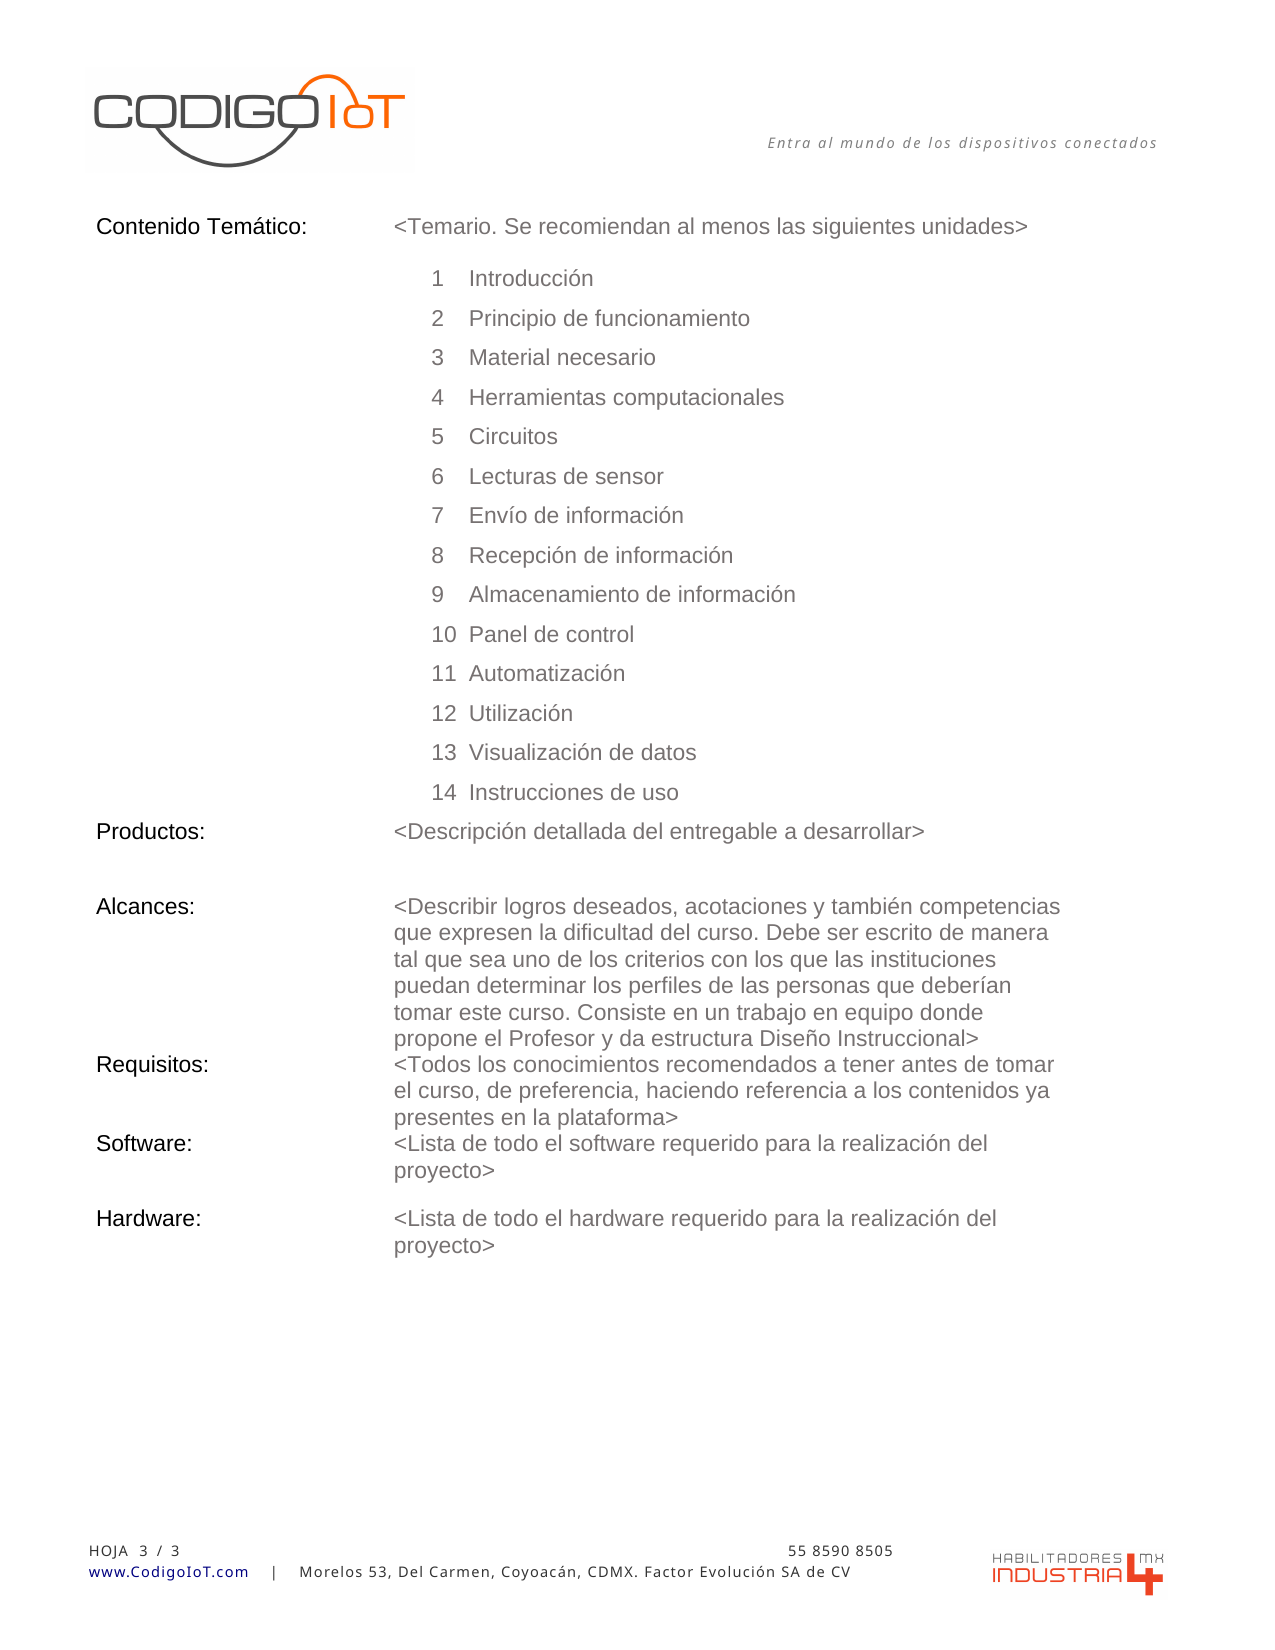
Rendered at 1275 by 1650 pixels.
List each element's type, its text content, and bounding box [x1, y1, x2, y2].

table_cell <Describir logros deseados, acotaciones y también competencias que expresen la dificultad del curso. Debe ser escrito de manera tal que sea uno de los criterios con los que las instituciones puedan determinar los perfiles de las personas que deberían tomar este curso. Consiste en un trabajo en equipo donde propone el Profesor y da estructura Diseño Instruccional> [386, 893, 1080, 1051]
picture [84, 67, 415, 173]
table_cell <Descripción detallada del entregable a desarrollar> [386, 818, 1080, 893]
table_cell Software: [89, 1130, 386, 1205]
table_cell <Temario. Se recomiendan al menos las siguientes unidades> Introducción Principio de funcionamiento Material necesario Herramientas computacionales Circuitos Lecturas de sensor Envío de información Recepción de información Almacenamiento de información Panel de control Automatización Utilización Visualización de datos Instrucciones de uso [386, 213, 1080, 818]
table_cell <Lista de todo el software requerido para la realización del proyecto> [386, 1130, 1080, 1205]
table_cell Requisitos: [89, 1051, 386, 1130]
picture [989, 1549, 1169, 1600]
table_cell <Todos los conocimientos recomendados a tener antes de tomar el curso, de preferencia, haciendo referencia a los contenidos ya presentes en la plataforma> [386, 1051, 1080, 1130]
table_cell Alcances: [89, 893, 386, 1051]
table_cell Productos: [89, 818, 386, 893]
table_cell Contenido Temático: [89, 213, 386, 818]
table_cell Hardware: [89, 1205, 386, 1280]
table_cell <Lista de todo el hardware requerido para la realización del proyecto> [386, 1205, 1080, 1280]
